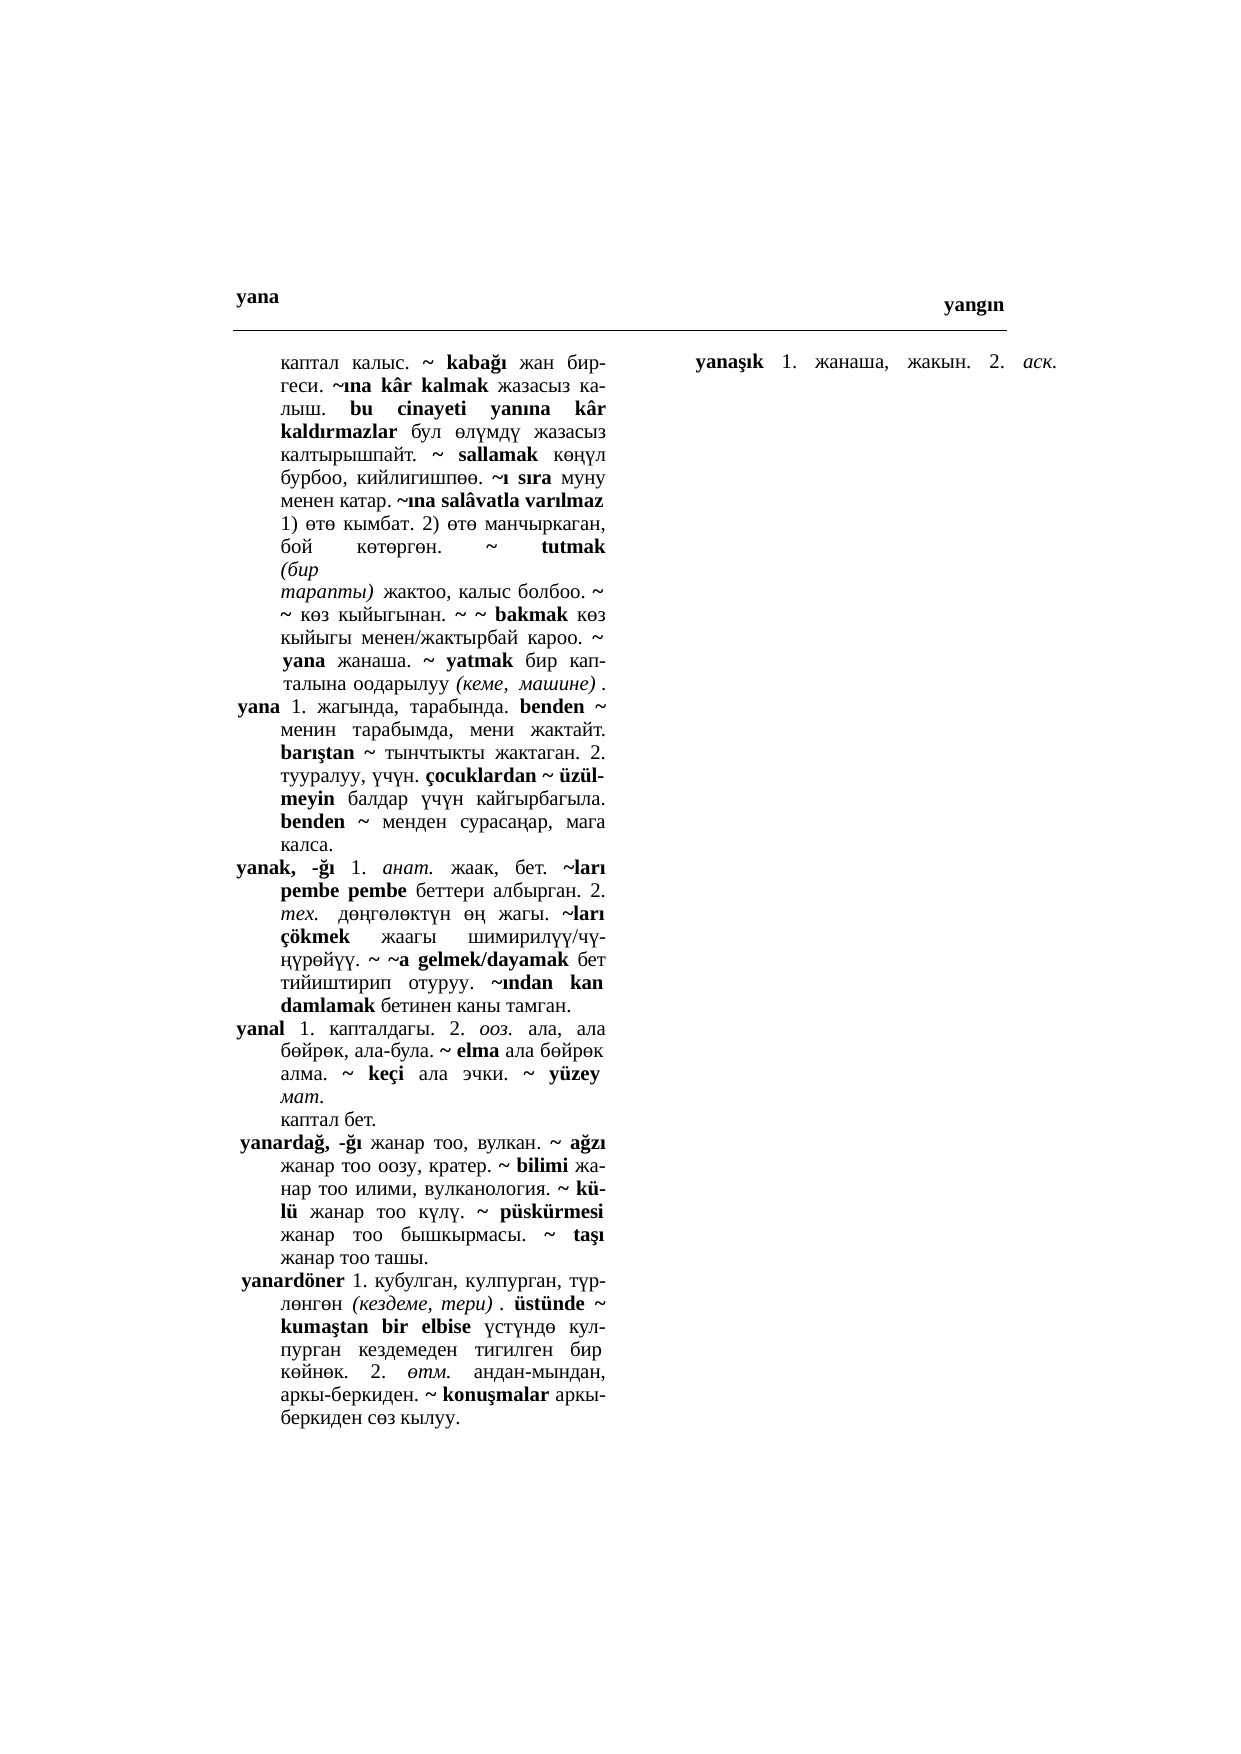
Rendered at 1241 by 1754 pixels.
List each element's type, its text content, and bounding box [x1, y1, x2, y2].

text менин тарабымда, мени жактайт. barıştan ~ тынчтыкты жактаган. 2. тууралуу, үчүн. çocuklardan ~ üzül- [280, 718, 606, 787]
text yanardağ, -ğı жанар тоо, вулкан. ~ ağzı [175, 1131, 606, 1154]
text каптал калыс. ~ kabağı жан бир- геси. ~ına kâr kalmak жазасыз ка- лыш. bu cinayeti yanına kâr kaldırmazlar бул өлүмдү жазасыз калтырышпайт. ~ sallamak көңүл бурбоо, кийлигишпөө. ~ı sıra муну менен катар. ~ına salâvatla varılmaz [280, 350, 606, 512]
text meyin балдар үчүн кайгырбагыла. benden ~ менден сурасаңар, мага калса. [280, 787, 606, 856]
text тарапты) жактоо, калыс болбоо. ~ [280, 581, 606, 603]
text каптал бет. [280, 1108, 379, 1131]
text çökmek жаагы шимирилүү/чү- ңүрөйүү. ~ ~a gelmek/dayamak бет тийиштирип отуруу. ~ından kan [280, 925, 606, 994]
text yanaşık 1. жанаша, жакын. 2. аск. [610, 350, 1059, 373]
text лөнгөн (кездеме, тери) . üstünde ~ kumaştan bir elbise үстүндө кул- пурган кездемеден тигилген бир [280, 1292, 606, 1361]
text yanardöner 1. кубулган, кулпурган, түр- [175, 1269, 606, 1292]
text жанар тоо бышкырмасы. ~ taşı [280, 1223, 606, 1246]
text ~ көз кыйыгынан. ~ ~ bakmak көз кыйыгы менен/жактырбай кароо. ~ [280, 603, 606, 649]
text yanal 1. капталдагы. 2. ооз. ала, ала бөйрөк, ала-була. ~ elma ала бөйрөк [236, 1017, 606, 1062]
text yana [236, 284, 279, 308]
text yanak, -ğı 1. анат. жаак, бет. ~ları pembe pembe беттери албырган. 2. тех. дөңгөлөктүн өң жагы. ~ları [236, 856, 606, 925]
text damlamak бетинен каны тамган. [280, 994, 573, 1017]
text жанар тоо ташы. [280, 1246, 429, 1269]
text көйнөк. 2. өтм. андан-мындан, аркы-беркиден. ~ konuşmalar аркы- беркиден сөз кылуу. [280, 1361, 606, 1429]
text yangın [944, 292, 1065, 316]
text алма. ~ keçi ала эчки. ~ yüzey мат. [280, 1062, 600, 1108]
text 1) өтө кымбат. 2) өтө манчыркаган, бой көтөргөн. ~ tutmak (бир [280, 512, 606, 581]
text жанар тоо оозу, кратер. ~ bilimi жа- нар тоо илими, вулканология. ~ kü- lü жанар тоо күлү. ~ püskürmesi [280, 1154, 606, 1223]
text yana жанаша. ~ yatmak бир кап- талына оодарылуу (кеме, машине) . yana 1. жагында, тарабында. benden ~ [236, 649, 606, 718]
